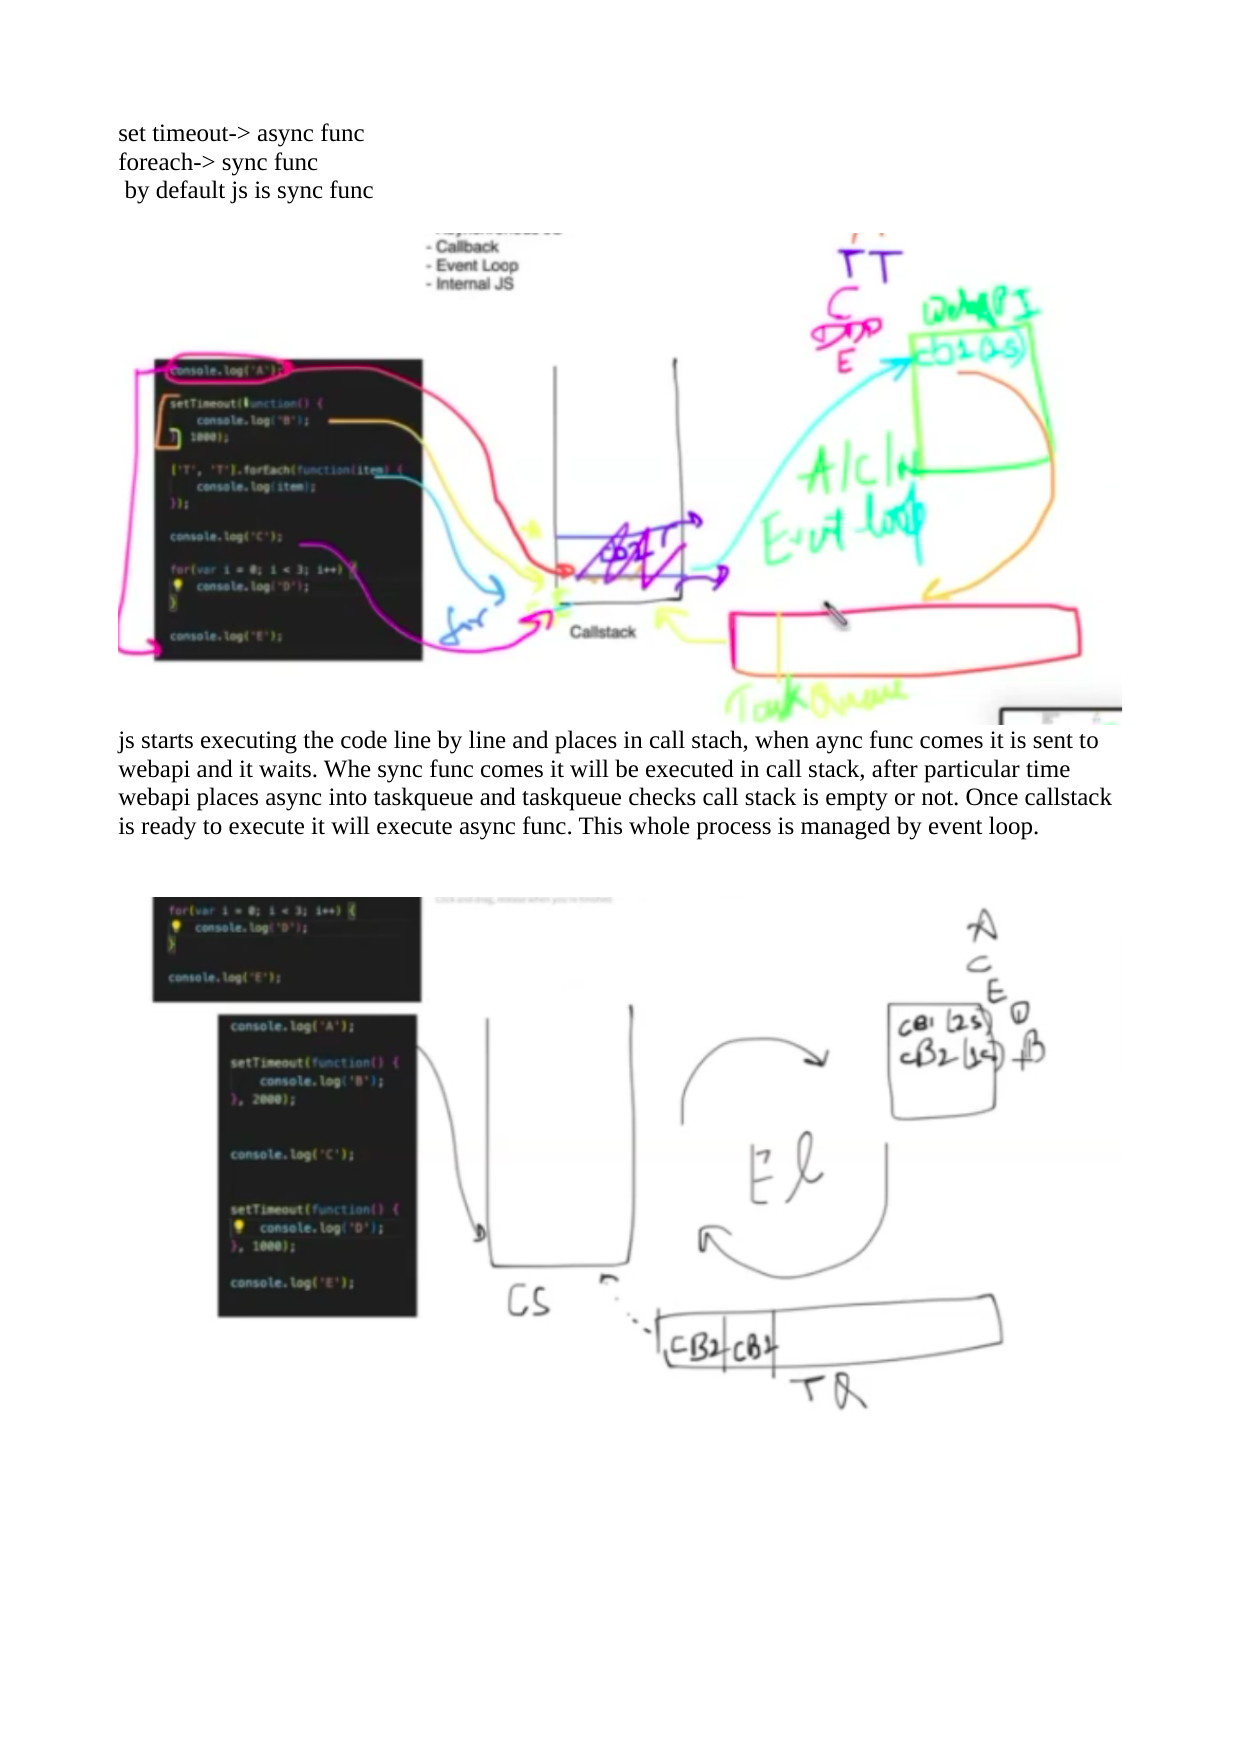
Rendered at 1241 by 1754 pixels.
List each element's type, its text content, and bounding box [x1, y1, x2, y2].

text set timeout-> async func [118, 118, 1122, 147]
text js starts executing the code line by line and places in call stach, when aync func comes it is sent to webapi and it waits. Whe sync func comes it will be executed in call stack, after particular time webapi places async into taskqueue and taskqueue checks call stack is empty or not. Once callstack is ready to execute it will execute async func. This whole process is managed by event loop. [118, 725, 1122, 840]
text by default js is sync func [118, 176, 1122, 204]
picture [118, 897, 1123, 1415]
text foreach-> sync func [118, 147, 1122, 176]
picture [118, 233, 1123, 725]
